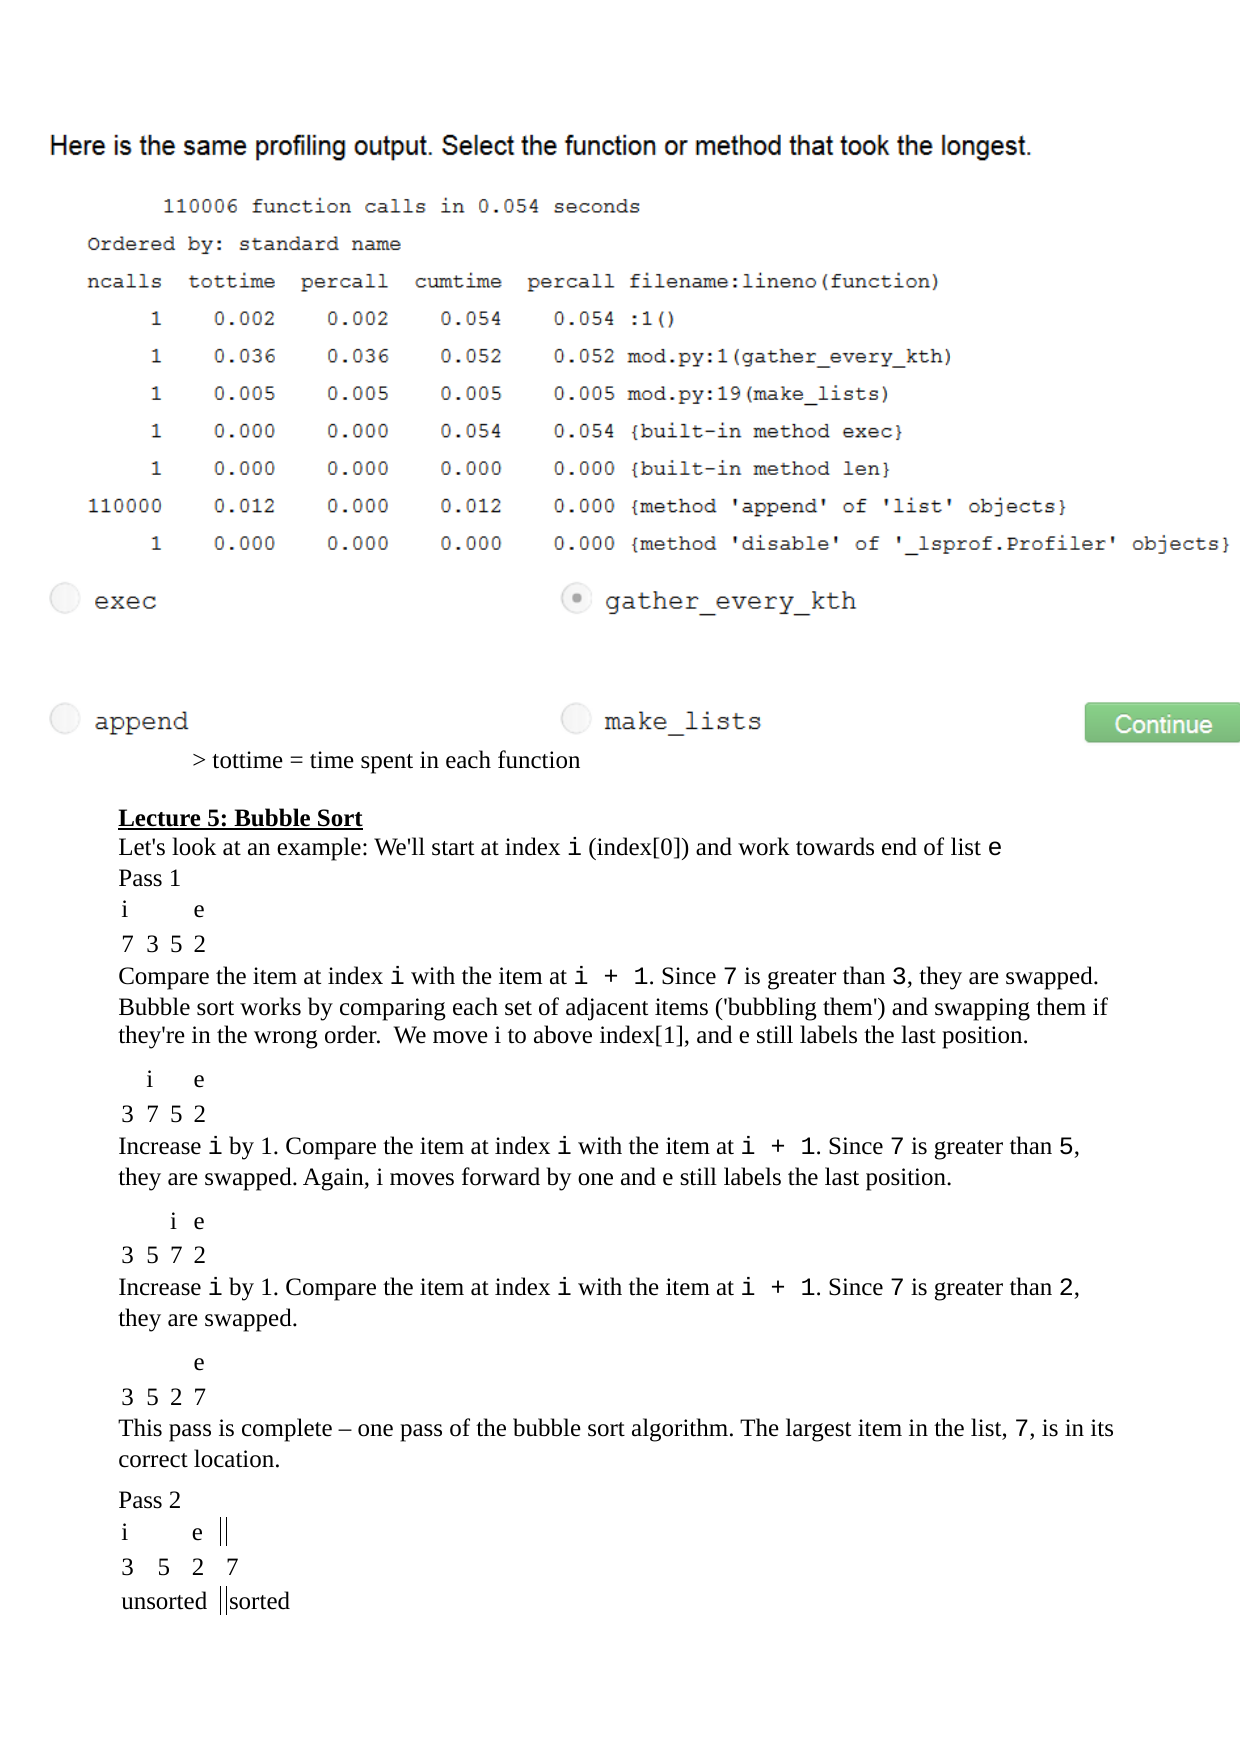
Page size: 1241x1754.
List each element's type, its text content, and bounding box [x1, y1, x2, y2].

table_header e [190, 1344, 218, 1379]
table_cell 5 [167, 1096, 190, 1131]
table_header [155, 1514, 189, 1549]
table_header e [190, 1062, 218, 1096]
table_cell 7 [223, 1549, 270, 1583]
table_header [167, 892, 190, 926]
table_cell 2 [167, 1379, 190, 1413]
table_cell 3 [118, 1549, 154, 1583]
table_header [167, 1344, 190, 1379]
text [118, 118, 1122, 127]
text Increase i by 1. Compare the item at index i with the item at i + 1. Since 7 is greater than 5, they are swapped. Again, i moves forward by one and e still labels the last position. [118, 1131, 1122, 1190]
table_cell [301, 1583, 321, 1618]
table_header e [190, 1203, 218, 1237]
table_cell 2 [190, 1238, 218, 1272]
table_header [143, 892, 167, 926]
table_cell 3 [143, 926, 167, 961]
table_cell 3 [118, 1379, 143, 1413]
table_header [118, 1062, 143, 1096]
table_cell 2 [190, 1096, 218, 1131]
table_cell 5 [143, 1238, 167, 1272]
table_cell [270, 1549, 301, 1583]
table_header [118, 1203, 143, 1237]
text > tottime = time spent in each function [118, 746, 1122, 774]
text Pass 2 [118, 1485, 1122, 1514]
table_cell sorted [223, 1583, 301, 1618]
text Pass 1 [118, 863, 1122, 892]
table_header i [118, 892, 143, 926]
table_cell 2 [190, 926, 218, 961]
table_header i [143, 1062, 167, 1096]
text Increase i by 1. Compare the item at index i with the item at i + 1. Since 7 is greater than 2, they are swapped. [118, 1272, 1122, 1332]
table_cell 3 [118, 1096, 143, 1131]
table_header [301, 1514, 321, 1549]
table_header e [190, 892, 218, 926]
table_header i [167, 1203, 190, 1237]
table_cell [301, 1549, 321, 1583]
table_cell 5 [155, 1549, 189, 1583]
table_cell 7 [143, 1096, 167, 1131]
table_header [167, 1062, 190, 1096]
table_cell unsorted [118, 1583, 223, 1618]
table_cell 2 [189, 1549, 223, 1583]
table_header [143, 1203, 167, 1237]
table_header e [189, 1514, 223, 1549]
table_cell 5 [167, 926, 190, 961]
table_cell 7 [167, 1238, 190, 1272]
table_header [118, 1344, 143, 1379]
table_cell 7 [118, 926, 143, 961]
table_header [223, 1514, 301, 1549]
table_cell 5 [143, 1379, 167, 1413]
text This pass is complete – one pass of the bubble sort algorithm. The largest item in the list, 7, is in its correct location. [118, 1413, 1122, 1473]
text Let's look at an example: We'll start at index i (index[0]) and work towards end of list e [118, 832, 1122, 863]
text Lecture 5: Bubble Sort [118, 803, 1122, 832]
table_cell 3 [118, 1238, 143, 1272]
table_cell 7 [190, 1379, 218, 1413]
table_header [143, 1344, 167, 1379]
text Compare the item at index i with the item at i + 1. Since 7 is greater than 3, they are swapped. Bubble sort works by comparing each set of adjacent items ('bubbling them') and swapping them if they're in the wrong order. We move i to above index[1], and e still labels the last position. [118, 961, 1122, 1049]
table_header i [118, 1514, 154, 1549]
